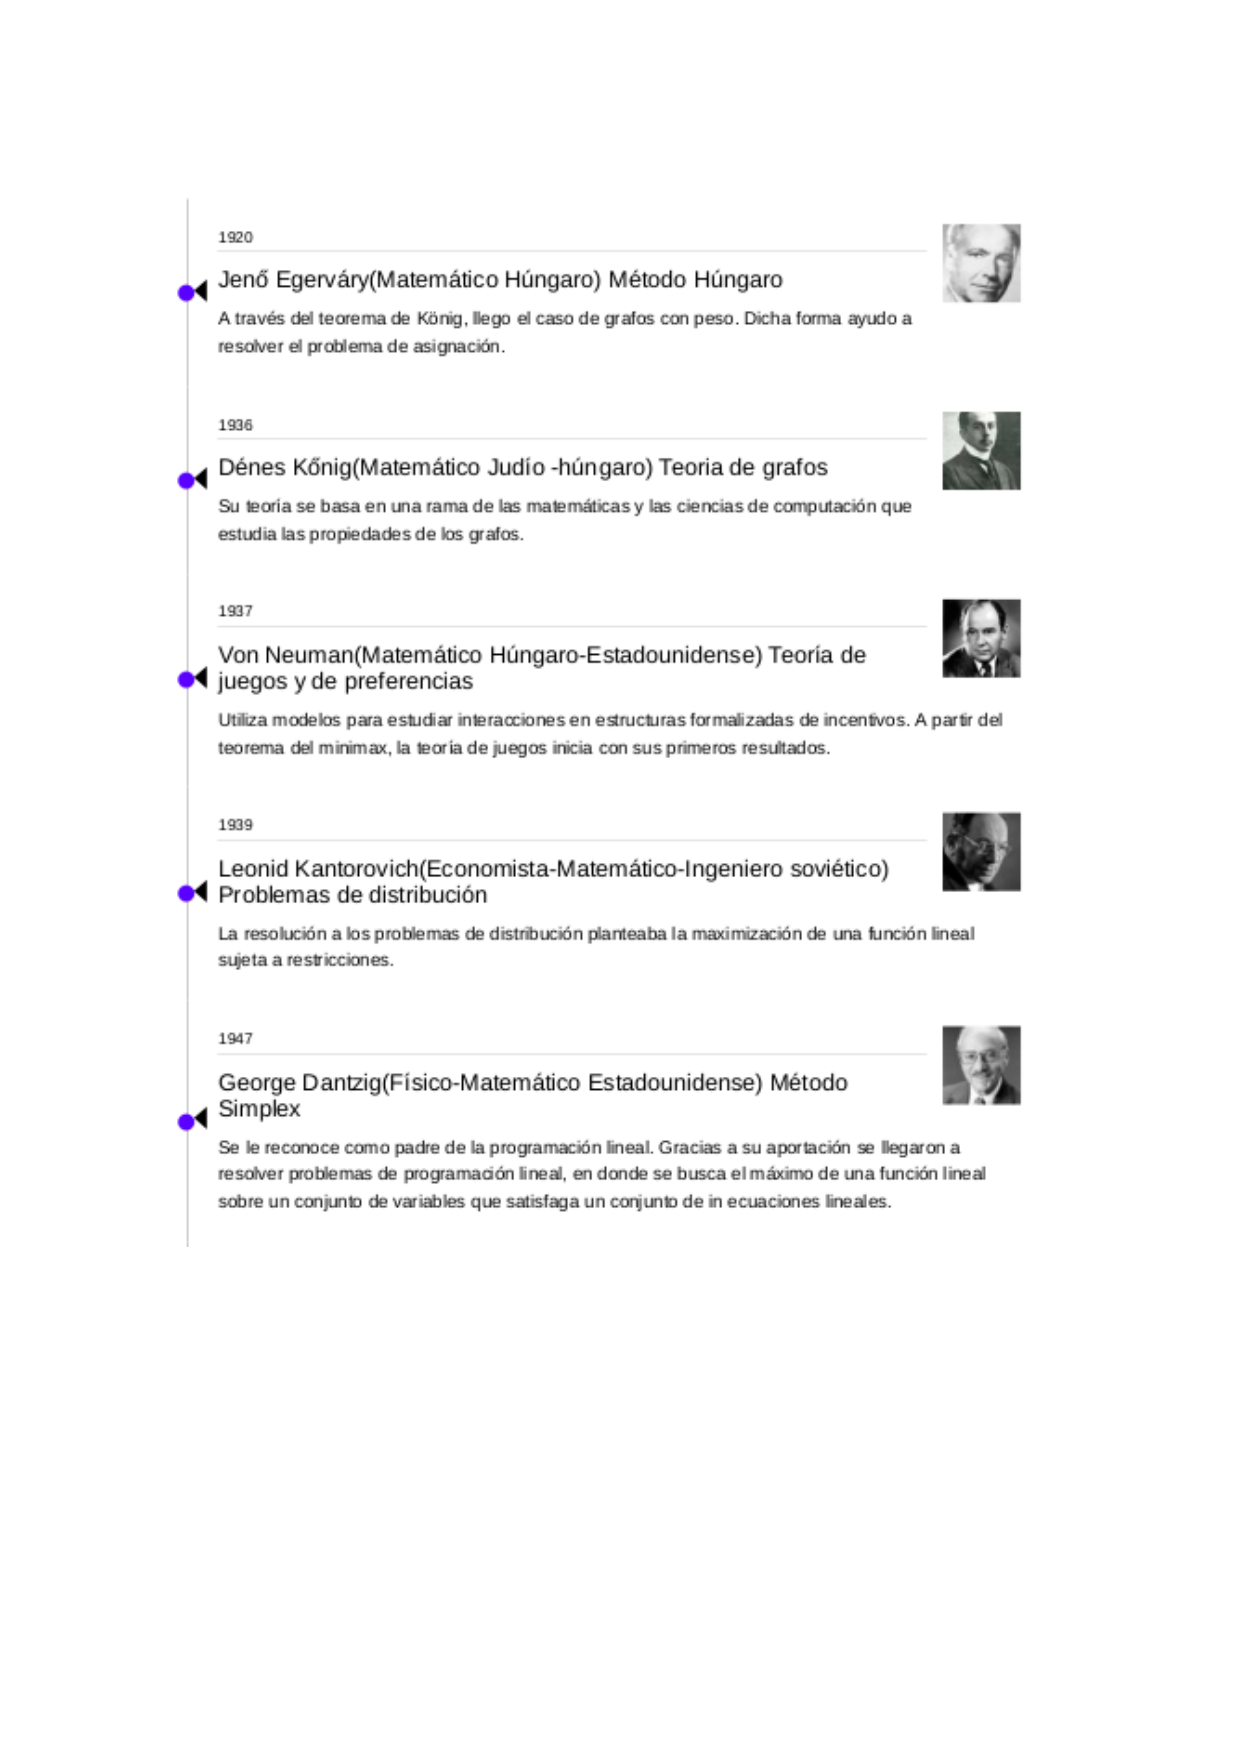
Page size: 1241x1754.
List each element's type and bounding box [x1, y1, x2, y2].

picture [150, 178, 1049, 1247]
